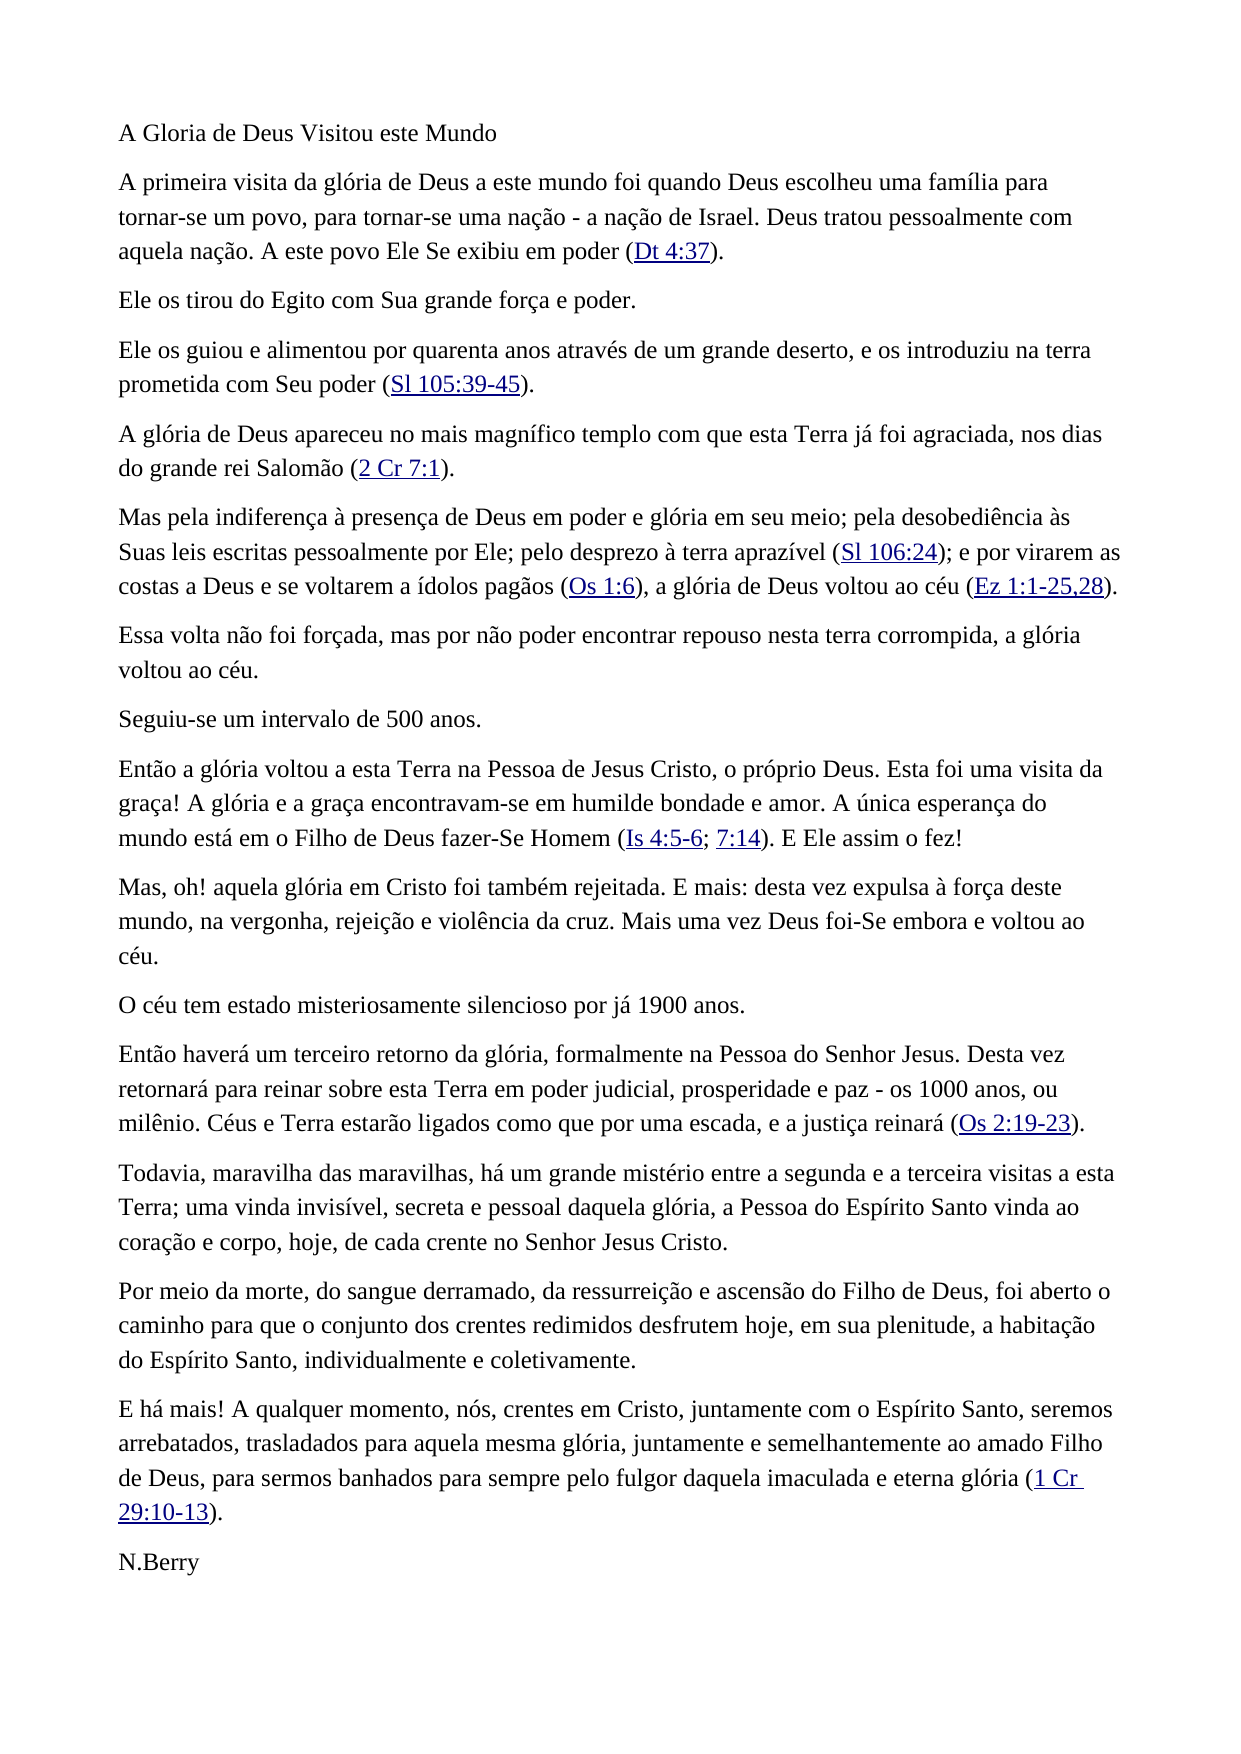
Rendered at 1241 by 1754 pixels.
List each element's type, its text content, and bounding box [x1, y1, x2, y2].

text Por meio da morte, do sangue derramado, da ressurreição e ascensão do Filho de Deus, foi aberto o caminho para que o conjunto dos crentes redimidos desfrutem hoje, em sua plenitude, a habitação do Espírito Santo, individualmente e coletivamente. [118, 1276, 1122, 1373]
text Então haverá um terceiro retorno da glória, formalmente na Pessoa do Senhor Jesus. Desta vez retornará para reinar sobre esta Terra em poder judicial, prosperidade e paz - os 1000 anos, ou milênio. Céus e Terra estarão ligados como que por uma escada, e a justiça reinará (Os 2:19-23). [118, 1039, 1122, 1137]
text Essa volta não foi forçada, mas por não poder encontrar repouso nesta terra corrompida, a glória voltou ao céu. [118, 621, 1122, 684]
text N.Berry [118, 1547, 1122, 1576]
text O céu tem estado misteriosamente silencioso por já 1900 anos. [118, 990, 1122, 1019]
text Mas pela indiferença à presença de Deus em poder e glória em seu meio; pela desobediência às Suas leis escritas pessoalmente por Ele; pelo desprezo à terra aprazível (Sl 106:24); e por virarem as costas a Deus e se voltarem a ídolos pagãos (Os 1:6), a glória de Deus voltou ao céu (Ez 1:1-25,28). [118, 502, 1122, 600]
text A glória de Deus apareceu no mais magnífico templo com que esta Terra já foi agraciada, nos dias do grande rei Salomão (2 Cr 7:1). [118, 419, 1122, 482]
text Seguiu-se um intervalo de 500 anos. [118, 704, 1122, 733]
text A primeira visita da glória de Deus a este mundo foi quando Deus escolheu uma família para tornar-se um povo, para tornar-se uma nação - a nação de Israel. Deus tratou pessoalmente com aquela nação. A este povo Ele Se exibiu em poder (Dt 4:37). [118, 167, 1122, 265]
text Então a glória voltou a esta Terra na Pessoa de Jesus Cristo, o próprio Deus. Esta foi uma visita da graça! A glória e a graça encontravam-se em humilde bondade e amor. A única esperança do mundo está em o Filho de Deus fazer-Se Homem (Is 4:5-6; 7:14). E Ele assim o fez! [118, 754, 1122, 851]
text Ele os guiou e alimentou por quarenta anos através de um grande deserto, e os introduziu na terra prometida com Seu poder (Sl 105:39-45). [118, 335, 1122, 398]
text Ele os tirou do Egito com Sua grande força e poder. [118, 286, 1122, 314]
text Todavia, maravilha das maravilhas, há um grande mistério entre a segunda e a terceira visitas a esta Terra; uma vinda invisível, secreta e pessoal daquela glória, a Pessoa do Espírito Santo vinda ao coração e corpo, hoje, de cada crente no Senhor Jesus Cristo. [118, 1158, 1122, 1255]
text E há mais! A qualquer momento, nós, crentes em Cristo, juntamente com o Espírito Santo, seremos arrebatados, trasladados para aquela mesma glória, juntamente e semelhantemente ao amado Filho de Deus, para sermos banhados para sempre pelo fulgor daquela imaculada e eterna glória (1 Cr 29:10-13). [118, 1394, 1122, 1526]
text A Gloria de Deus Visitou este Mundo [118, 118, 1122, 147]
text Mas, oh! aquela glória em Cristo foi também rejeitada. E mais: desta vez expulsa à força deste mundo, na vergonha, rejeição e violência da cruz. Mais uma vez Deus foi-Se embora e voltou ao céu. [118, 872, 1122, 969]
